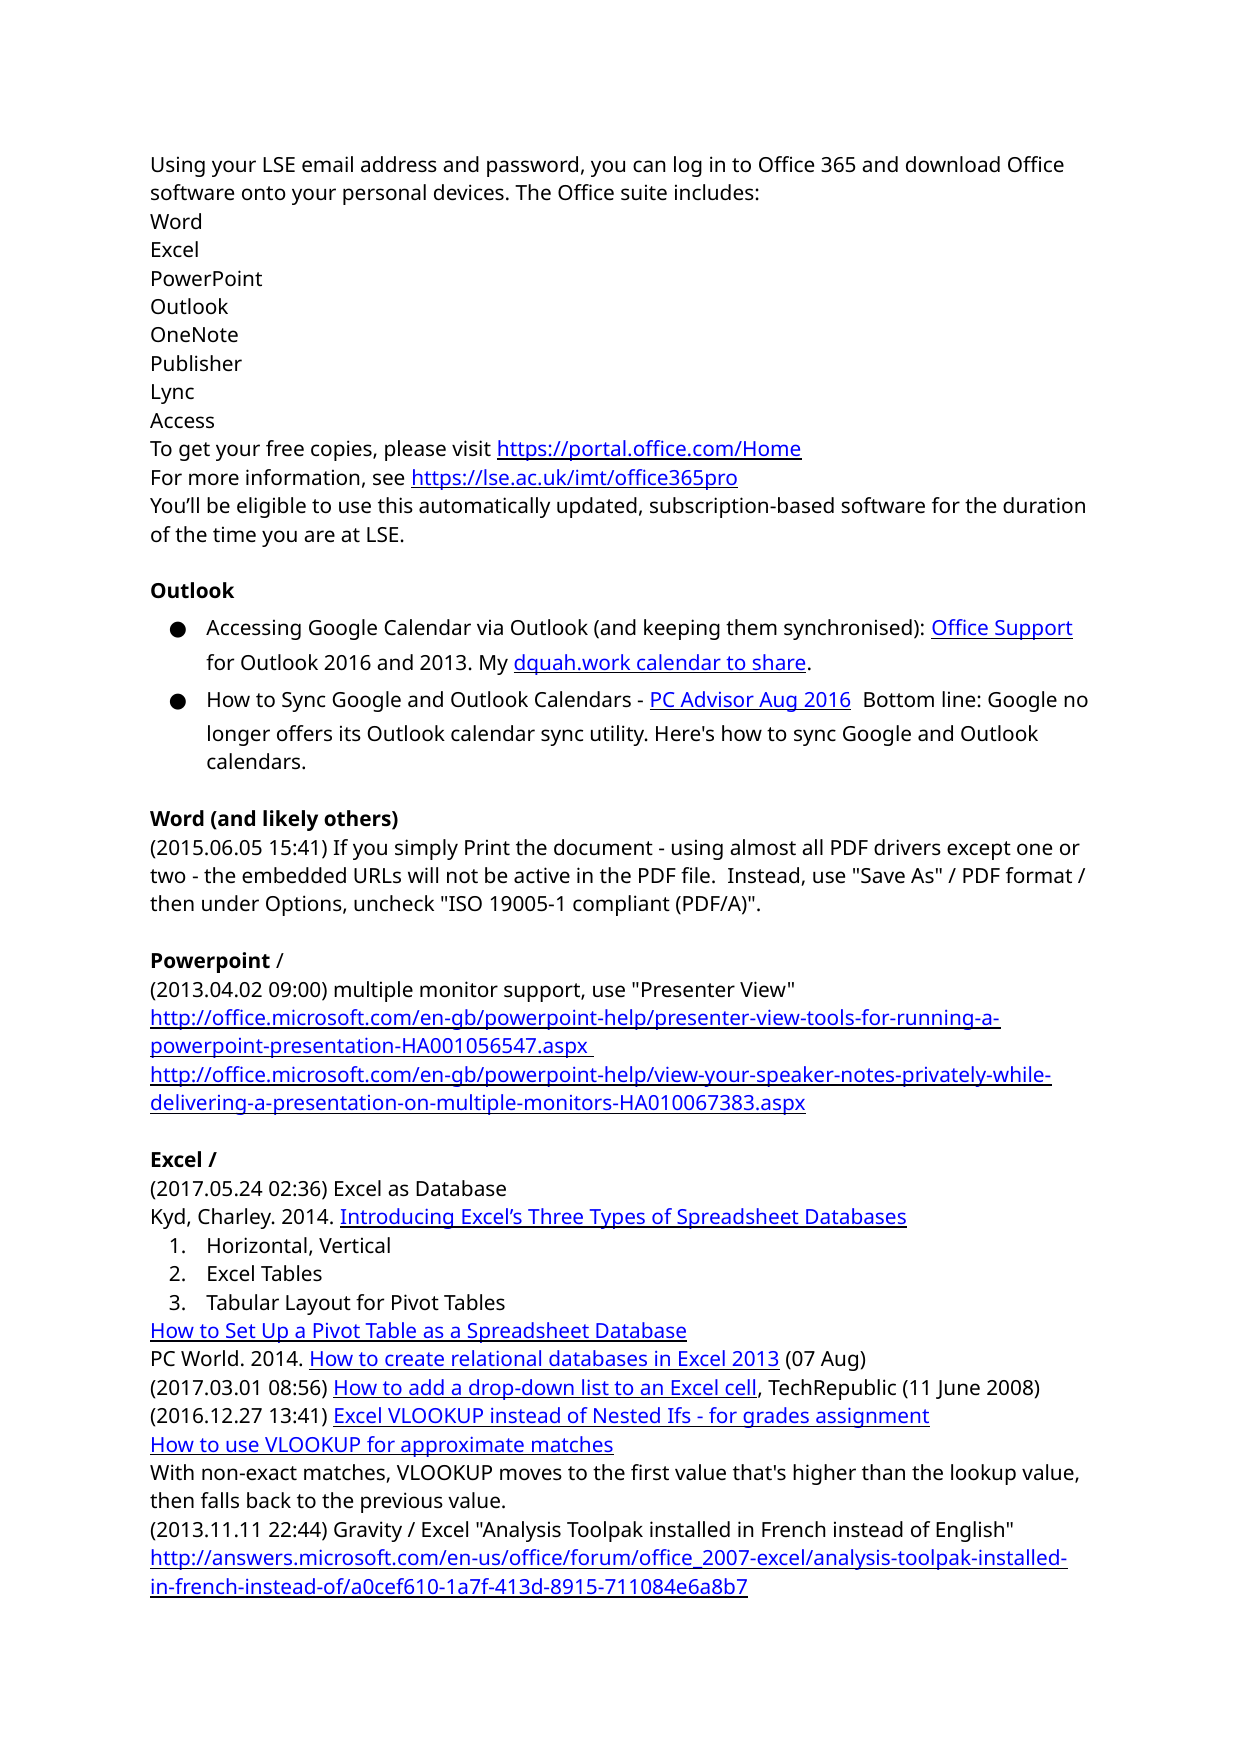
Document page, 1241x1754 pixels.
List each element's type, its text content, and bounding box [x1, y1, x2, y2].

text http://office.microsoft.com/en-gb/powerpoint-help/view-your-speaker-notes-privately-while-delivering-a-presentation-on-multiple-monitors-HA010067383.aspx [150, 1060, 1090, 1117]
text Kyd, Charley. 2014. Introducing Excel’s Three Types of Spreadsheet Databases [150, 1202, 1090, 1231]
text Word [150, 207, 1090, 235]
text Powerpoint / [150, 946, 1090, 975]
text Access [150, 406, 1090, 434]
text Using your LSE email address and password, you can log in to Office 365 and download Office software onto your personal devices. The Office suite includes: [150, 150, 1090, 207]
list Accessing Google Calendar via Outlook (and keeping them synchronised): Office Support for Outlook 2016 and 2013. My dquah.work calendar to share. [169, 605, 1090, 676]
text To get your free copies, please visit https://portal.office.com/Home [150, 434, 1090, 463]
text Publisher [150, 349, 1090, 377]
list Excel Tables [169, 1259, 1090, 1288]
text (2017.05.24 02:36) Excel as Database [150, 1174, 1090, 1202]
text (2016.12.27 13:41) Excel VLOOKUP instead of Nested Ifs - for grades assignment [150, 1401, 1090, 1430]
text (2015.06.05 15:41) If you simply Print the document - using almost all PDF drivers except one or two - the embedded URLs will not be active in the PDF file. Instead, use "Save As" / PDF format / then under Options, uncheck "ISO 19005-1 compliant (PDF/A)". [150, 833, 1090, 918]
text For more information, see https://lse.ac.uk/imt/office365pro [150, 463, 1090, 491]
text How to Set Up a Pivot Table as a Spreadsheet Database [150, 1316, 1090, 1344]
list Horizontal, Vertical [169, 1231, 1090, 1259]
text How to use VLOOKUP for approximate matches [150, 1430, 1090, 1458]
text PC World. 2014. How to create relational databases in Excel 2013 (07 Aug) [150, 1344, 1090, 1373]
text Excel [150, 235, 1090, 264]
text Lync [150, 377, 1090, 406]
text OneNote [150, 321, 1090, 349]
text With non-exact matches, VLOOKUP moves to the first value that's higher than the lookup value, then falls back to the previous value. [150, 1458, 1090, 1515]
text Word (and likely others) [150, 804, 1090, 833]
text PowerPoint [150, 264, 1090, 292]
text (2013.04.02 09:00) multiple monitor support, use "Presenter View" [150, 975, 1090, 1003]
text Excel / [150, 1145, 1090, 1174]
list Tabular Layout for Pivot Tables [169, 1288, 1090, 1316]
list How to Sync Google and Outlook Calendars - PC Advisor Aug 2016 Bottom line: Google no longer offers its Outlook calendar sync utility. Here's how to sync Google and Outlook calendars. [169, 676, 1090, 776]
text You’ll be eligible to use this automatically updated, subscription-based software for the duration of the time you are at LSE. [150, 491, 1090, 548]
text http://answers.microsoft.com/en-us/office/forum/office_2007-excel/analysis-toolpak-installed-in-french-instead-of/a0cef610-1a7f-413d-8915-711084e6a8b7 [150, 1543, 1090, 1600]
text Outlook [150, 577, 1090, 605]
text http://office.microsoft.com/en-gb/powerpoint-help/presenter-view-tools-for-running-a-powerpoint-presentation-HA001056547.aspx [150, 1003, 1090, 1060]
text (2017.03.01 08:56) How to add a drop-down list to an Excel cell, TechRepublic (11 June 2008) [150, 1373, 1090, 1401]
text Outlook [150, 292, 1090, 321]
text (2013.11.11 22:44) Gravity / Excel "Analysis Toolpak installed in French instead of English" [150, 1515, 1090, 1543]
